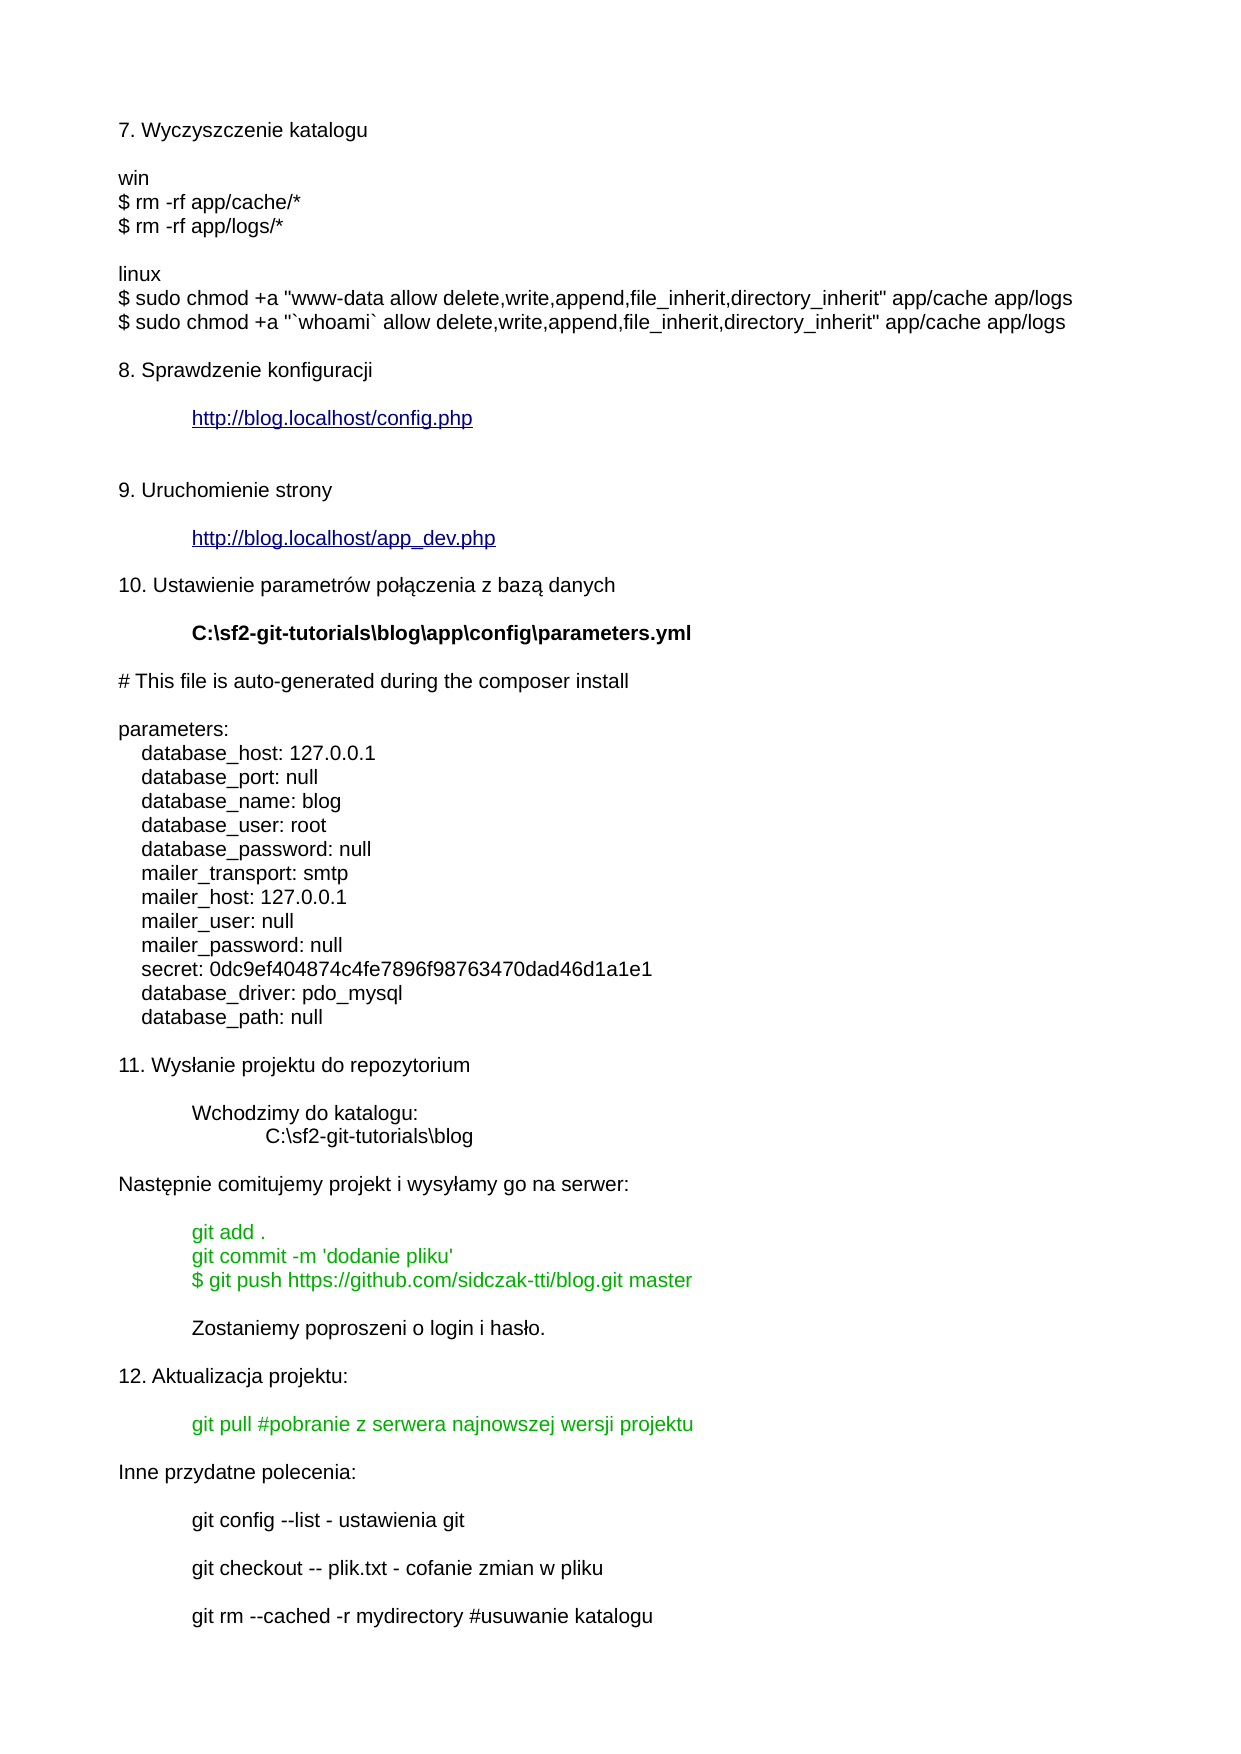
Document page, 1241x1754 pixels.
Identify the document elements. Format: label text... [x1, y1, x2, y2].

text $ git push https://github.com/sidczak-tti/blog.git master [118, 1268, 1122, 1292]
text $ sudo chmod +a "www-data allow delete,write,append,file_inherit,directory_inherit" app/cache app/logs [118, 286, 1122, 310]
text 10. Ustawienie parametrów połączenia z bazą danych [118, 573, 1122, 597]
text 8. Sprawdzenie konfiguracji [118, 358, 1122, 382]
text 11. Wysłanie projektu do repozytorium [118, 1052, 1122, 1076]
text git config --list - ustawienia git [118, 1508, 1122, 1532]
text git checkout -- plik.txt - cofanie zmian w pliku [118, 1556, 1122, 1579]
text 12. Aktualizacja projektu: [118, 1364, 1122, 1388]
text # This file is auto-generated during the composer install [118, 669, 1122, 693]
text Następnie comitujemy projekt i wysyłamy go na serwer: [118, 1172, 1122, 1196]
text win [118, 166, 1122, 190]
text git add . [118, 1220, 1122, 1244]
text C:\sf2-git-tutorials\blog [118, 1124, 1122, 1148]
text http://blog.localhost/app_dev.php [118, 525, 1122, 549]
text Inne przydatne polecenia: [118, 1460, 1122, 1484]
text $ rm -rf app/logs/* [118, 214, 1122, 238]
text $ rm -rf app/cache/* [118, 190, 1122, 214]
text linux [118, 262, 1122, 286]
text parameters: database_host: 127.0.0.1 database_port: null database_name: blog database_user: root database_password: null mailer_transport: smtp mailer_host: 127.0.0.1 mailer_user: null mailer_password: null secret: 0dc9ef404874c4fe7896f98763470dad46d1a1e1 database_driver: pdo_mysql database_path: null [118, 693, 1122, 1028]
text git commit -m 'dodanie pliku' [118, 1244, 1122, 1268]
text 7. Wyczyszczenie katalogu [118, 118, 1122, 142]
text C:\sf2-git-tutorials\blog\app\config\parameters.yml [118, 621, 1122, 645]
text $ sudo chmod +a "`whoami` allow delete,write,append,file_inherit,directory_inherit" app/cache app/logs [118, 310, 1122, 334]
text 9. Uruchomienie strony [118, 477, 1122, 501]
text Zostaniemy poproszeni o login i hasło. [118, 1316, 1122, 1340]
text git rm --cached -r mydirectory #usuwanie katalogu [118, 1603, 1122, 1627]
text git pull #pobranie z serwera najnowszej wersji projektu [118, 1412, 1122, 1436]
text Wchodzimy do katalogu: [118, 1100, 1122, 1124]
text http://blog.localhost/config.php [118, 406, 1122, 429]
